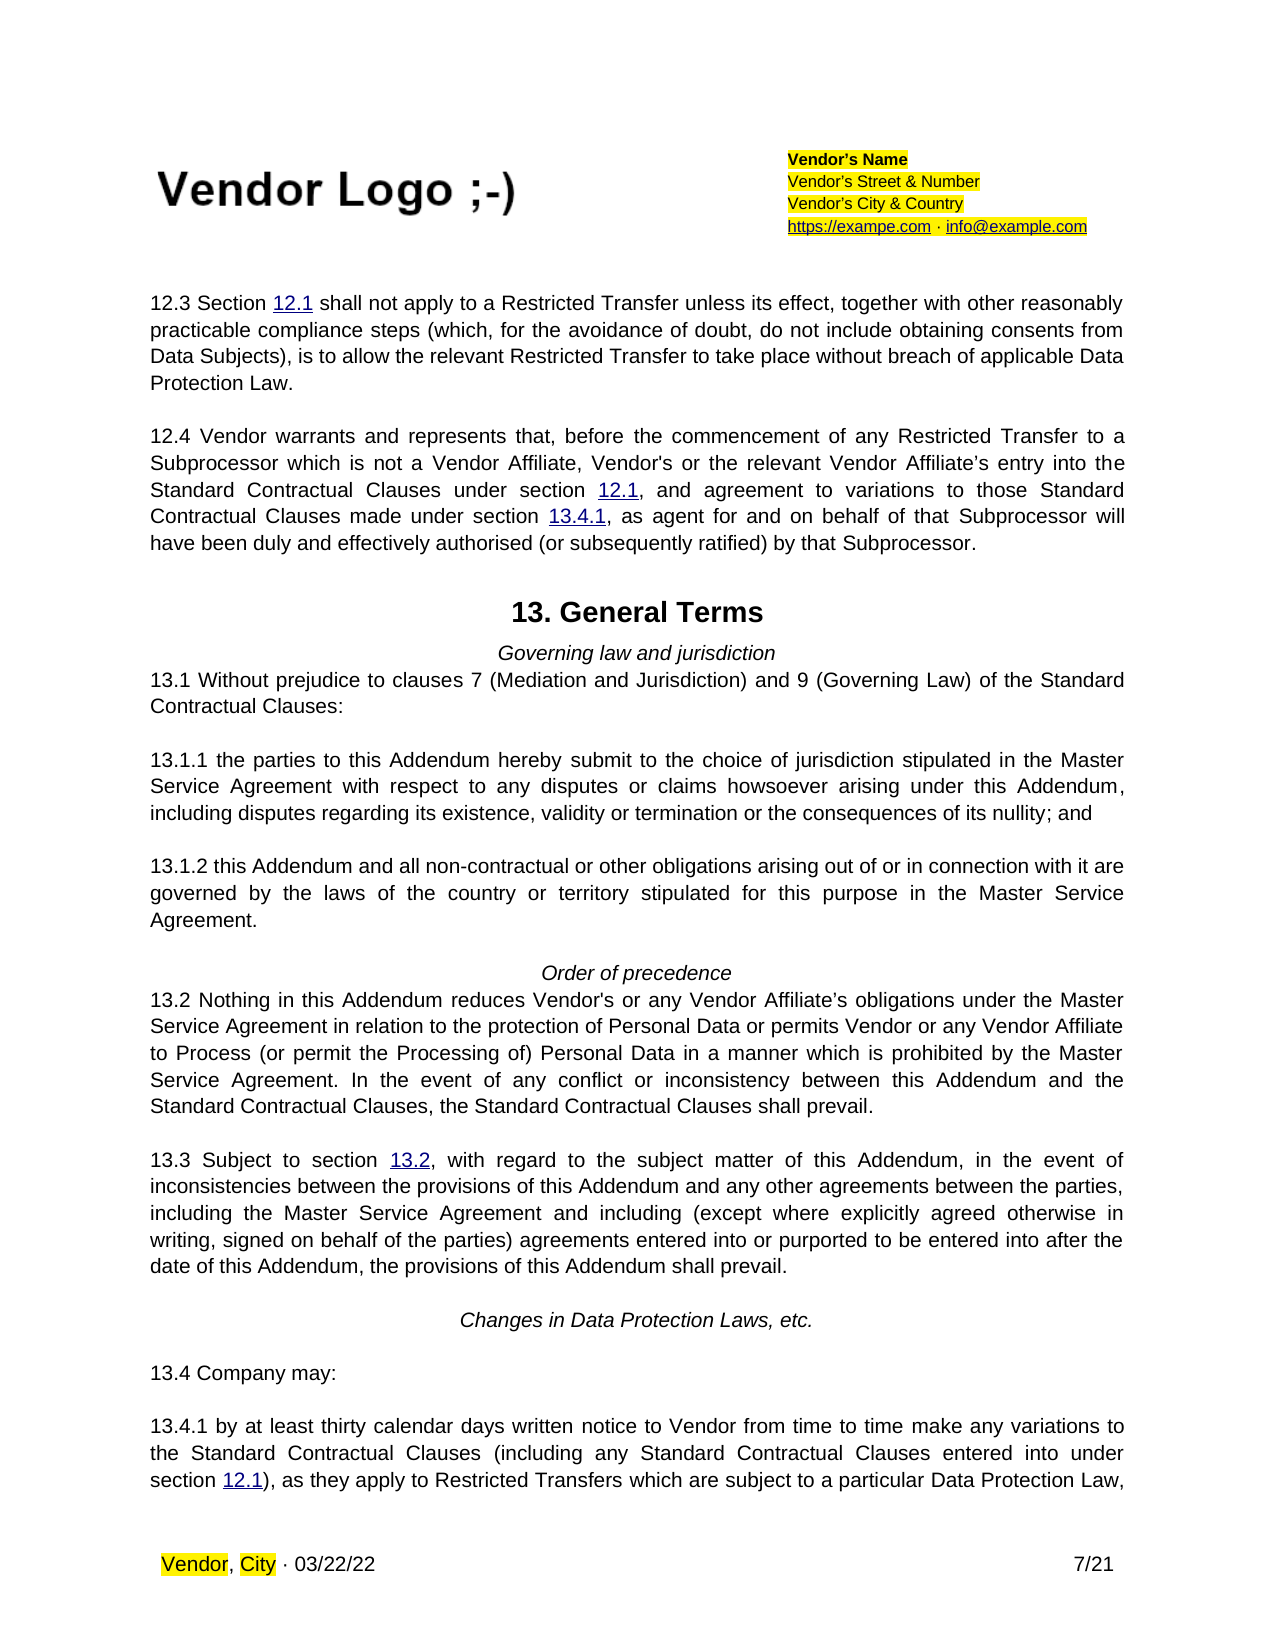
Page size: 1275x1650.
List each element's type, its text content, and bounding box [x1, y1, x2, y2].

text 13.1.2 this Addendum and all non-contractual or other obligations arising out of or in connection with it are governed by the laws of the country or territory stipulated for this purpose in the Master Service Agreement. [150, 855, 1125, 931]
text Changes in Data Protection Laws, etc. [150, 1308, 1125, 1331]
picture [157, 156, 519, 229]
text 13.4.1 by at least thirty calendar days written notice to Vendor from time to time make any variations to the Standard Contractual Clauses (including any Standard Contractual Clauses entered into under section 12.1), as they apply to Restricted Transfers which are subject to a particular Data Protection Law, [150, 1415, 1125, 1491]
text Order of precedence [150, 962, 1125, 985]
text Governing law and jurisdiction [150, 642, 1125, 665]
text 13.3 Subject to section 13.2, with regard to the subject matter of this Addendum, in the event of inconsistencies between the provisions of this Addendum and any other agreements between the parties, including the Master Service Agreement and including (except where explicitly agreed otherwise in writing, signed on behalf of the parties) agreements entered into or purported to be entered into after the date of this Addendum, the provisions of this Addendum shall prevail. [150, 1148, 1125, 1278]
text 12.4 Vendor warrants and represents that, before the commencement of any Restricted Transfer to a Subprocessor which is not a Vendor Affiliate, Vendor's or the relevant Vendor Affiliate’s entry into the Standard Contractual Clauses under section 12.1, and agreement to variations to those Standard Contractual Clauses made under section 13.4.1, as agent for and on behalf of that Subprocessor will have been duly and effectively authorised (or subsequently ratified) by that Subprocessor. [150, 425, 1125, 555]
text 13.1.1 the parties to this Addendum hereby submit to the choice of jurisdiction stipulated in the Master Service Agreement with respect to any disputes or claims howsoever arising under this Addendum, including disputes regarding its existence, validity or termination or the consequences of its nullity; and [150, 748, 1125, 825]
text 13.4 Company may: [150, 1362, 1125, 1385]
text 13.2 Nothing in this Addendum reduces Vendor's or any Vendor Affiliate’s obligations under the Master Service Agreement in relation to the protection of Personal Data or permits Vendor or any Vendor Affiliate to Process (or permit the Processing of) Personal Data in a manner which is prohibited by the Master Service Agreement. In the event of any conflict or inconsistency between this Addendum and the Standard Contractual Clauses, the Standard Contractual Clauses shall prevail. [150, 988, 1125, 1118]
text 12.3 Section 12.1 shall not apply to a Restricted Transfer unless its effect, together with other reasonably practicable compliance steps (which, for the avoidance of doubt, do not include obtaining consents from Data Subjects), is to allow the relevant Restricted Transfer to take place without breach of applicable Data Protection Law. [150, 292, 1125, 395]
subtitle 13. General Terms [150, 596, 1125, 628]
text 13.1 Without prejudice to clauses 7 (Mediation and Jurisdiction) and 9 (Governing Law) of the Standard Contractual Clauses: [150, 668, 1125, 718]
